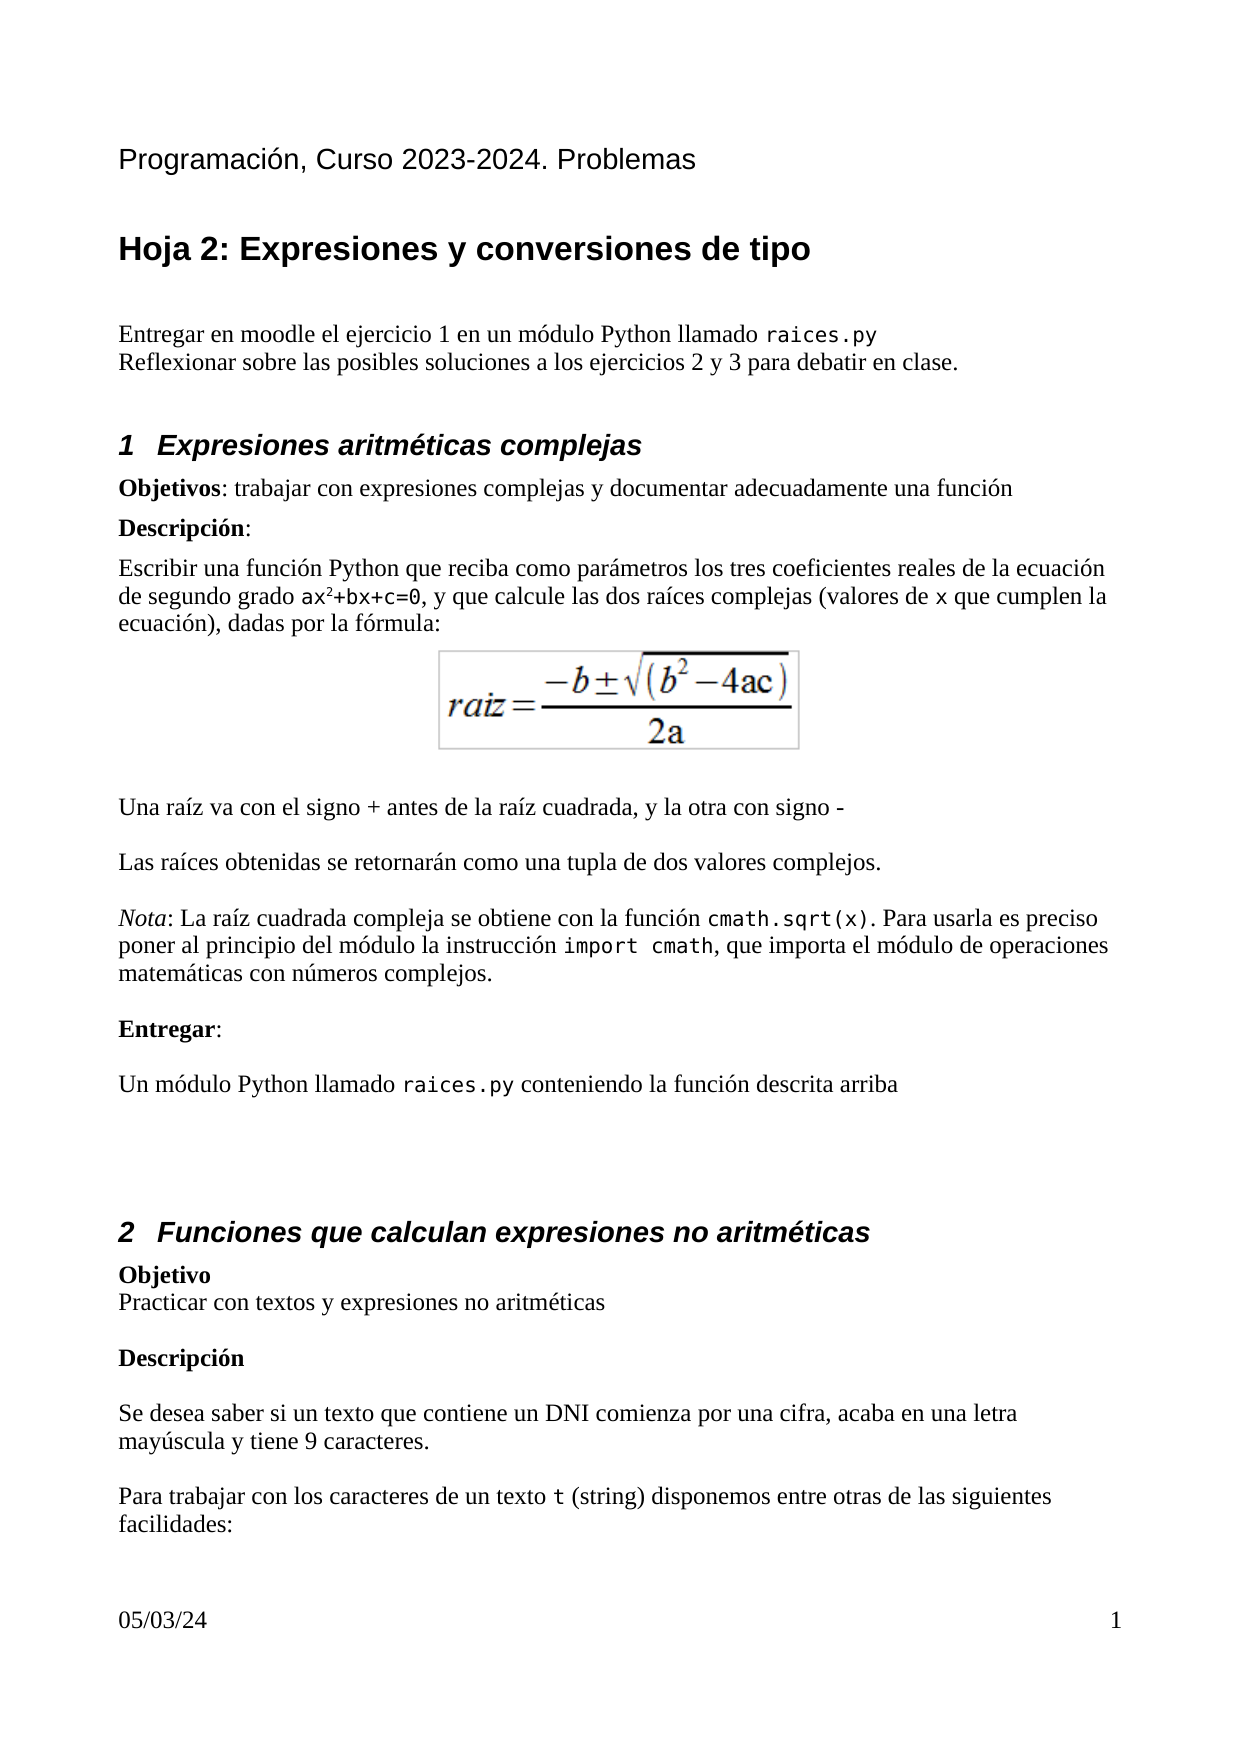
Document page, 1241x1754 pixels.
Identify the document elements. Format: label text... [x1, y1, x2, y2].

text Un módulo Python llamado raices.py conteniendo la función descrita arriba [118, 1070, 1122, 1098]
text Objetivos: trabajar con expresiones complejas y documentar adecuadamente una función [118, 474, 1122, 501]
text Para trabajar con los caracteres de un texto t (string) disponemos entre otras de las siguientes facilidades: [118, 1482, 1122, 1538]
text Entregar: [118, 1015, 1122, 1042]
text Escribir una función Python que reciba como parámetros los tres coeficientes reales de la ecuación de segundo grado ax2+bx+c=0, y que calcule las dos raíces complejas (valores de x que cumplen la ecuación), dadas por la fórmula: [118, 554, 1122, 637]
subtitle Expresiones aritméticas complejas [118, 428, 1122, 461]
subtitle Funciones que calculan expresiones no aritméticas [118, 1216, 1122, 1248]
picture [437, 649, 803, 753]
text Descripción [118, 1344, 1122, 1372]
text Practicar con textos y expresiones no aritméticas [118, 1288, 1122, 1316]
text Una raíz va con el signo + antes de la raíz cuadrada, y la otra con signo - [118, 793, 1122, 821]
text Reflexionar sobre las posibles soluciones a los ejercicios 2 y 3 para debatir en clase. [118, 348, 1122, 376]
text Descripción: [118, 514, 1122, 542]
text Objetivo [118, 1261, 1122, 1288]
text Entregar en moodle el ejercicio 1 en un módulo Python llamado raices.py [118, 320, 1122, 348]
text Las raíces obtenidas se retornarán como una tupla de dos valores complejos. [118, 848, 1122, 876]
subtitle Hoja 2: Expresiones y conversiones de tipo [118, 230, 1122, 268]
text Se desea saber si un texto que contiene un DNI comienza por una cifra, acaba en una letra mayúscula y tiene 9 caracteres. [118, 1399, 1122, 1455]
text Nota: La raíz cuadrada compleja se obtiene con la función cmath.sqrt(x). Para usarla es preciso poner al principio del módulo la instrucción import cmath, que importa el módulo de operaciones matemáticas con números complejos. [118, 904, 1122, 987]
